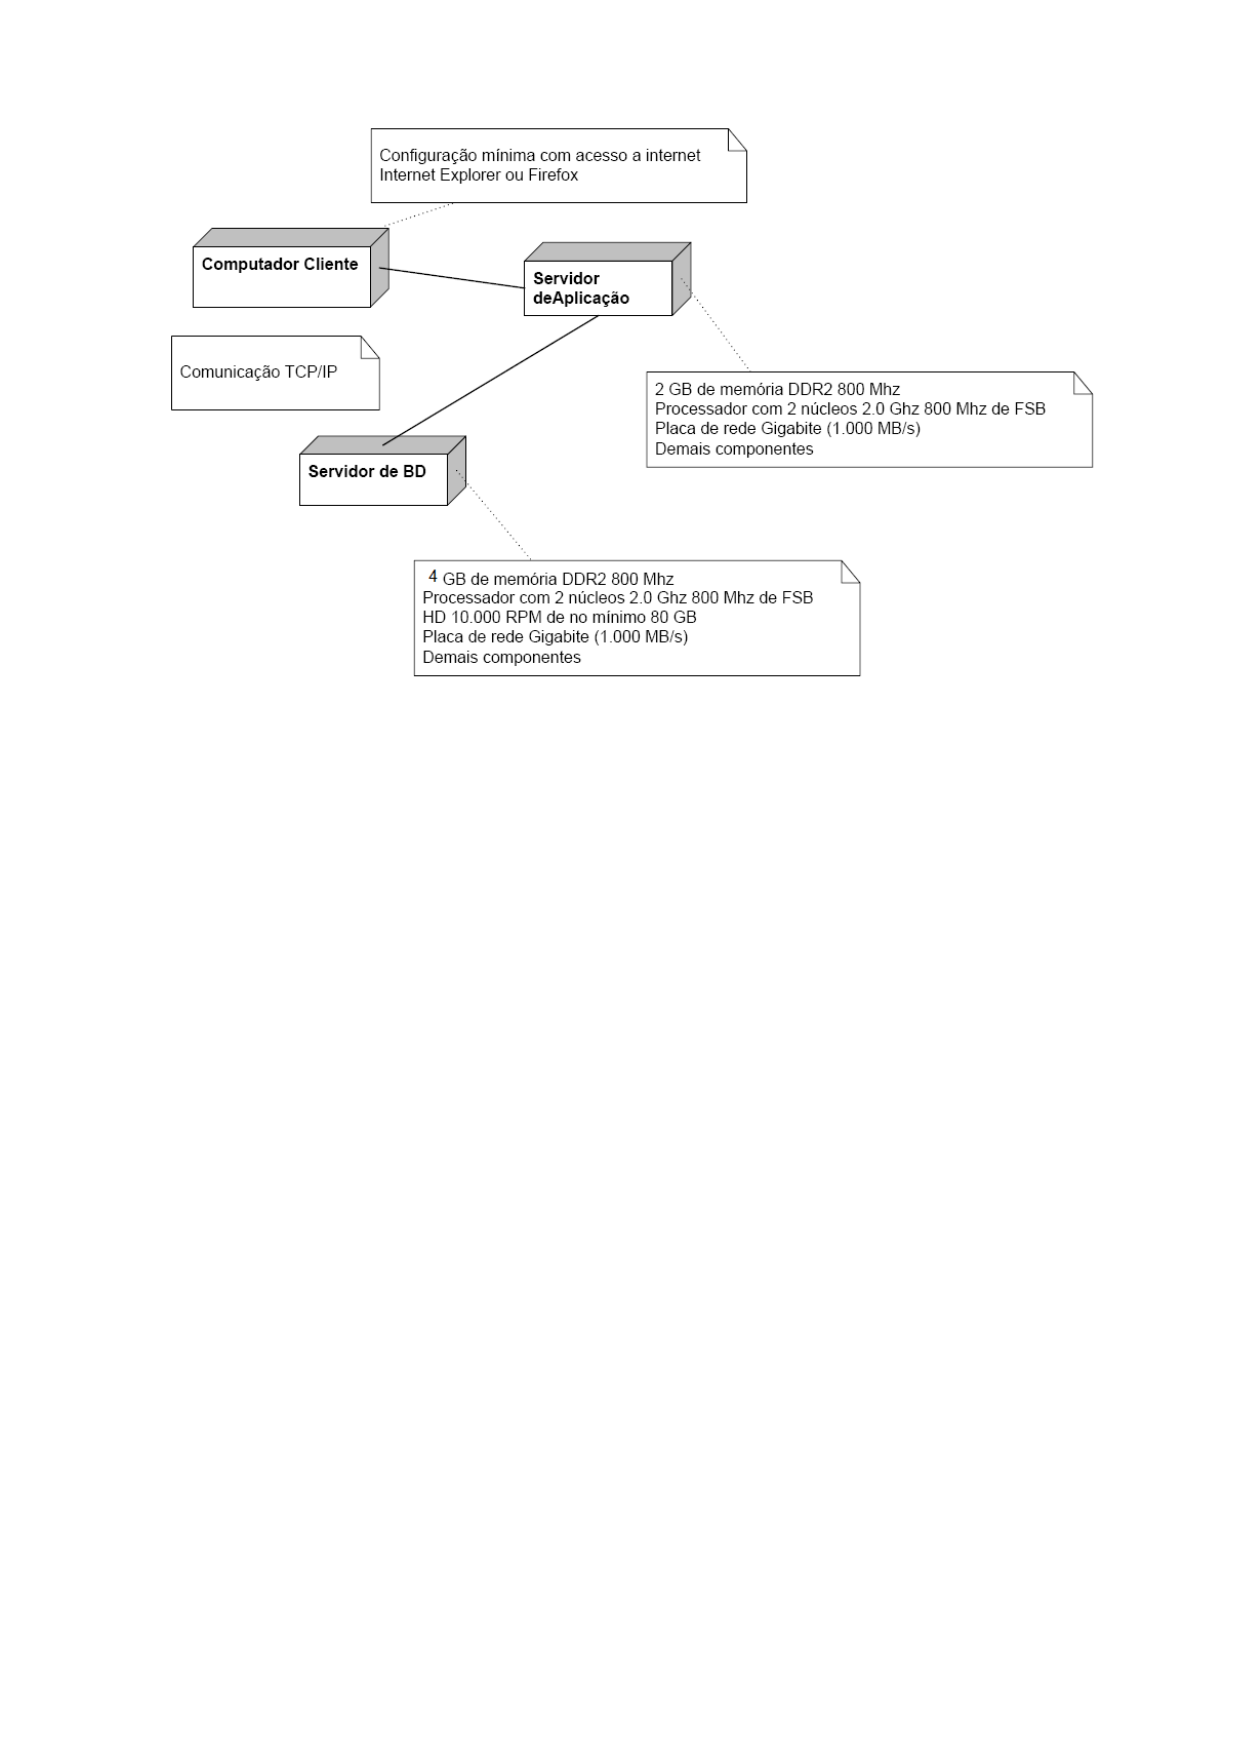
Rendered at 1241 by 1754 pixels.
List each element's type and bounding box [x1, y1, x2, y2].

picture [125, 118, 1100, 704]
